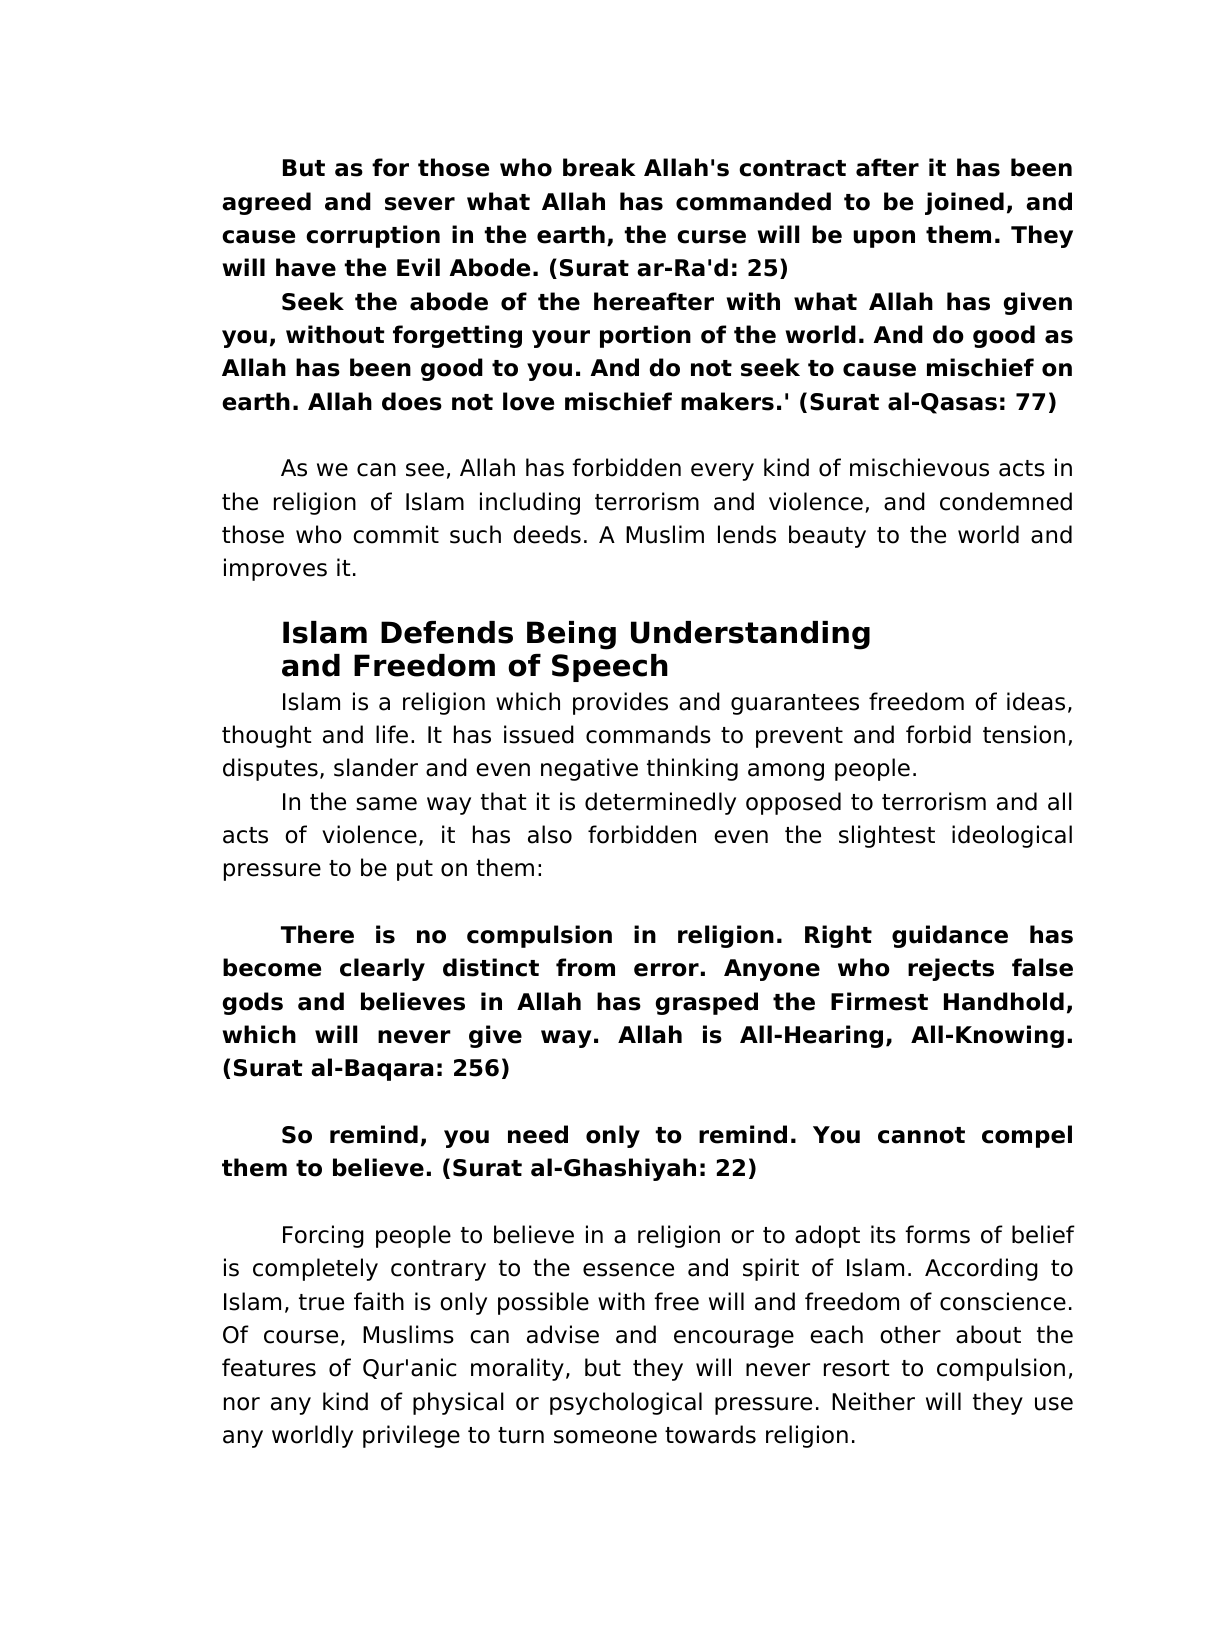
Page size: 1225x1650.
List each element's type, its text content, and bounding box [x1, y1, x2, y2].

text There is no compulsion in religion. Right guidance has become clearly distinct from error. Anyone who rejects false gods and believes in Allah has grasped the Firmest Handhold, which will never give way. Allah is All-Hearing, All-Knowing. (Surat al-Baqara: 256) [222, 917, 1075, 1083]
text Islam is a religion which provides and guarantees freedom of ideas, thought and life. It has issued commands to prevent and forbid tension, disputes, slander and even negative thinking among people. [222, 683, 1075, 783]
text Forcing people to believe in a religion or to adopt its forms of belief is completely contrary to the essence and spirit of Islam. According to Islam, true faith is only possible with free will and freedom of conscience. Of course, Muslims can advise and encourage each other about the features of Qur'anic morality, but they will never resort to compulsion, nor any kind of physical or psychological pressure. Neither will they use any worldly privilege to turn someone towards religion. [222, 1217, 1075, 1450]
text In the same way that it is determinedly opposed to terrorism and all acts of violence, it has also forbidden even the slightest ideological pressure to be put on them: [222, 783, 1075, 883]
text Seek the abode of the hereafter with what Allah has given you, without forgetting your portion of the world. And do good as Allah has been good to you. And do not seek to cause mischief on earth. Allah does not love mischief makers.' (Surat al-Qasas: 77) [222, 283, 1075, 417]
text and Freedom of Speech [222, 650, 1075, 683]
text So remind, you need only to remind. You cannot compel them to believe. (Surat al-Ghashiyah: 22) [222, 1117, 1075, 1183]
text Islam Defends Being Understanding [222, 617, 1075, 650]
text But as for those who break Allah's contract after it has been agreed and sever what Allah has commanded to be joined, and cause corruption in the earth, the curse will be upon them. They will have the Evil Abode. (Surat ar-Ra'd: 25) [222, 150, 1075, 283]
text As we can see, Allah has forbidden every kind of mischievous acts in the religion of Islam including terrorism and violence, and condemned those who commit such deeds. A Muslim lends beauty to the world and improves it. [222, 450, 1075, 583]
